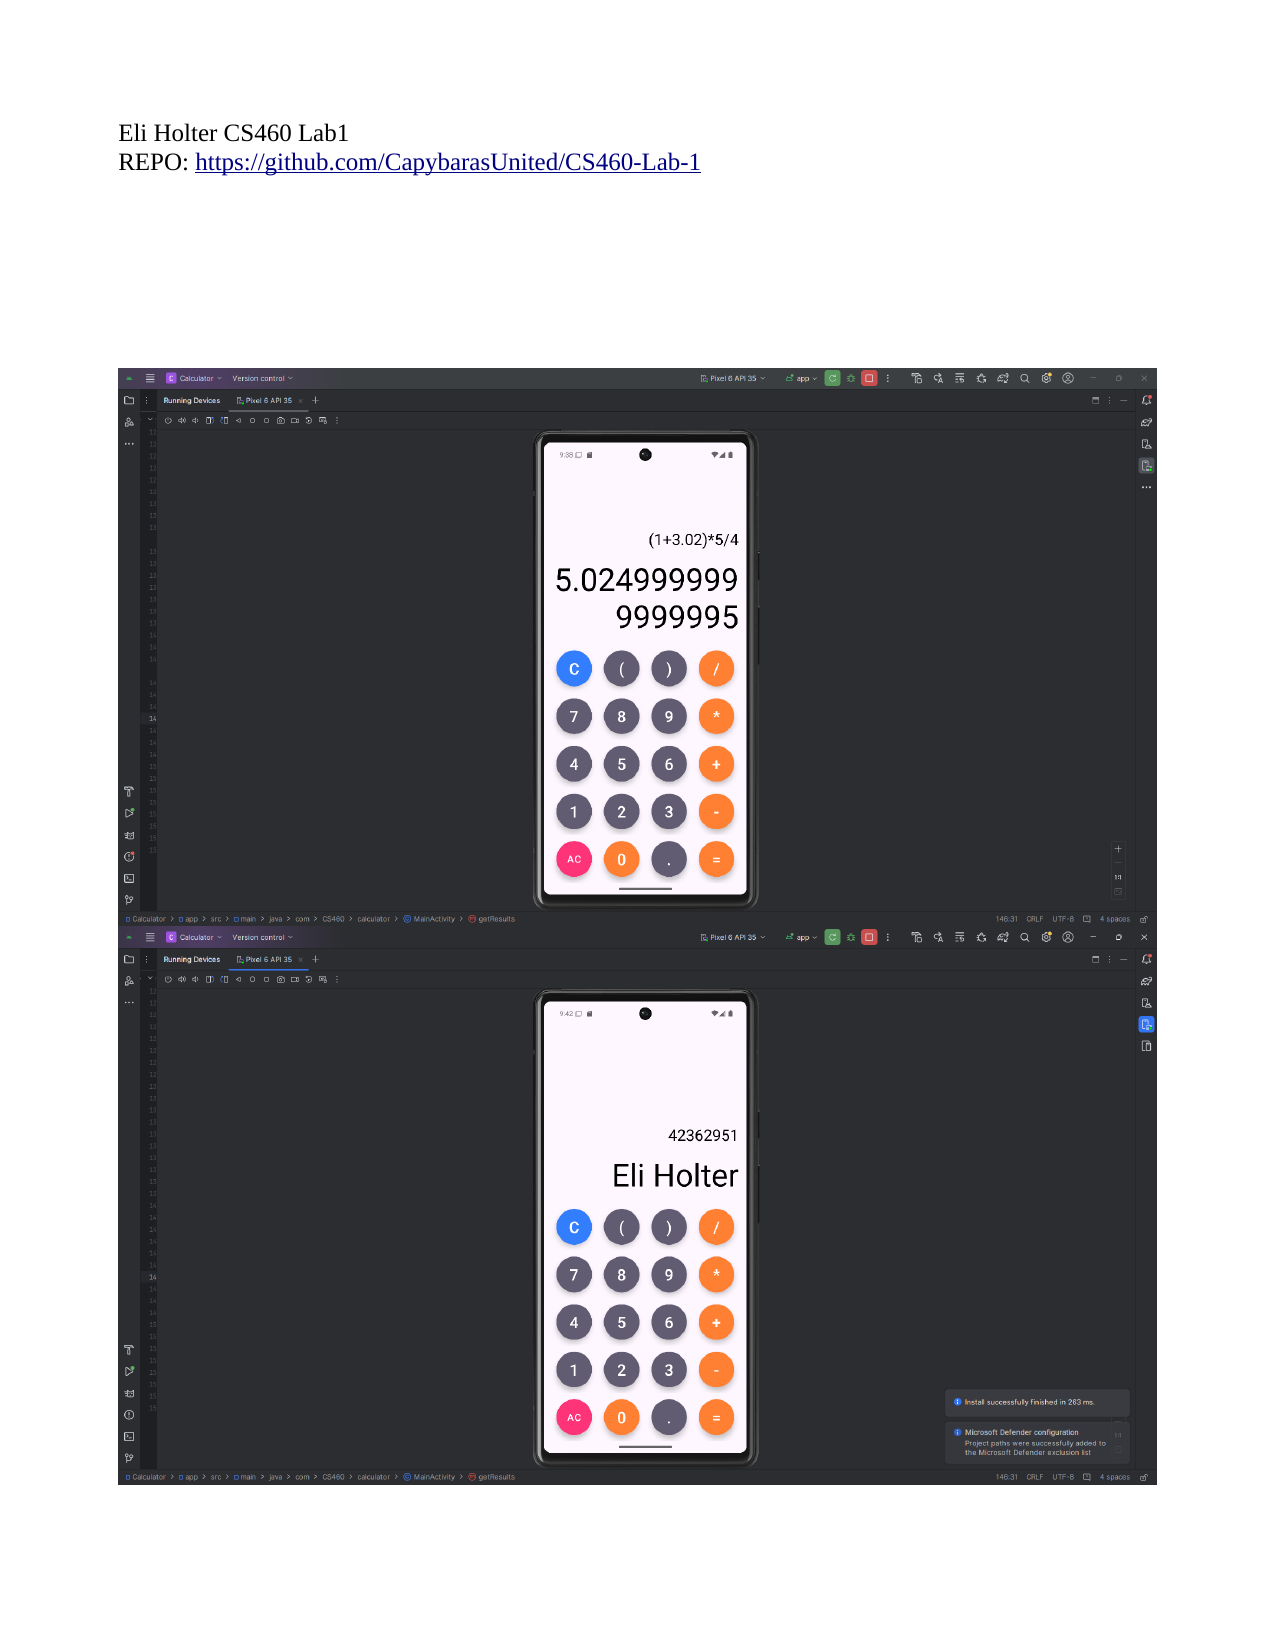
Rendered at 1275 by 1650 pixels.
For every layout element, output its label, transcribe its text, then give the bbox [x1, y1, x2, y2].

text REPO: https://github.com/CapybarasUnited/CS460-Lab-1 [118, 147, 1157, 176]
text Eli Holter CS460 Lab1 [118, 118, 1157, 147]
picture [118, 368, 1157, 1485]
